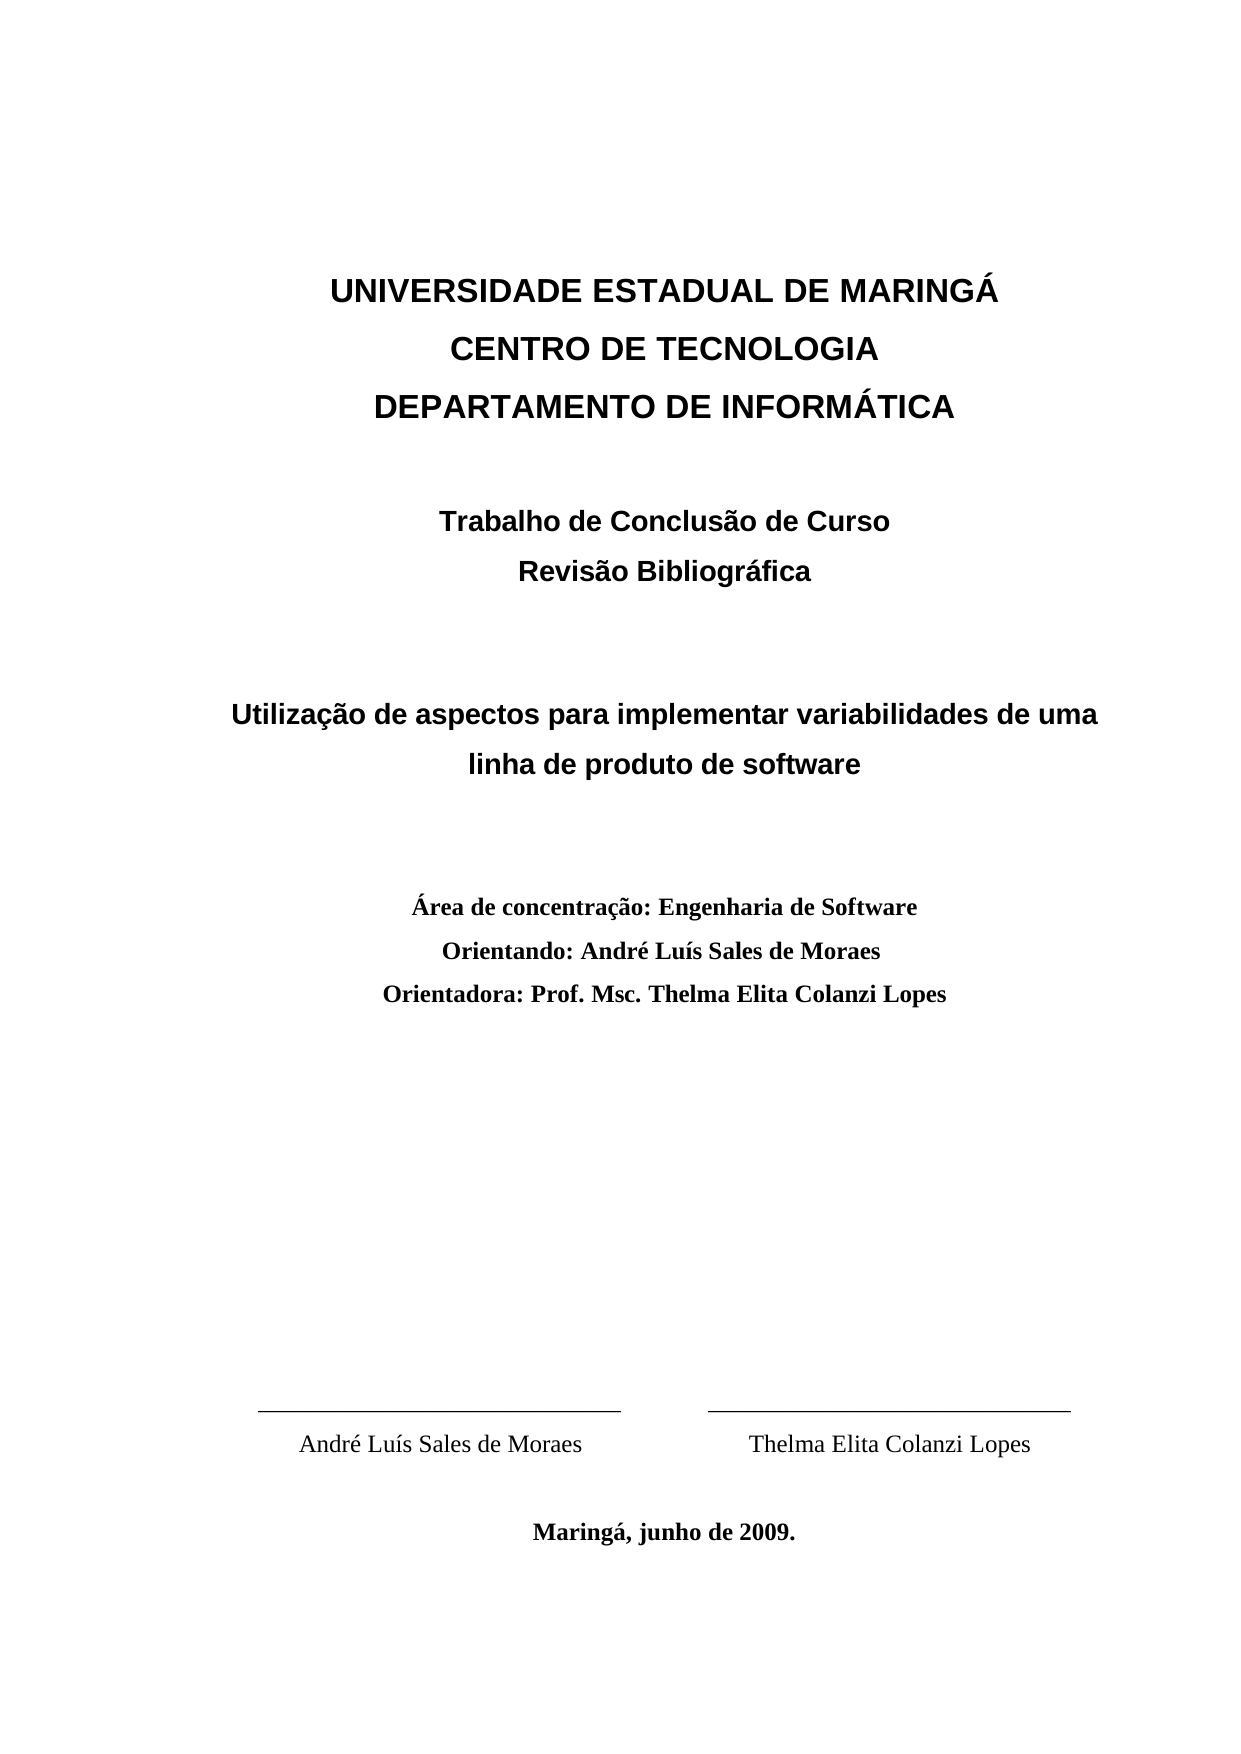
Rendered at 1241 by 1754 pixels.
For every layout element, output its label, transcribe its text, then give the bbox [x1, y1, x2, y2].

text _____________________________ _____________________________ [207, 1386, 1122, 1415]
text DEPARTAMENTO DE INFORMÁTICA [207, 387, 1122, 425]
text Orientadora: Prof. Msc. Thelma Elita Colanzi Lopes [207, 979, 1122, 1008]
text André Luís Sales de Moraes Thelma Elita Colanzi Lopes [207, 1429, 1122, 1458]
text Utilização de aspectos para implementar variabilidades de uma linha de produto de software [207, 697, 1122, 781]
text Área de concentração: Engenharia de Software [207, 892, 1122, 921]
text Trabalho de Conclusão de Curso [207, 504, 1122, 537]
text Orientando: André Luís Sales de Moraes [207, 936, 1122, 965]
text Maringá, junho de 2009. [207, 1516, 1122, 1546]
text CENTRO DE TECNOLOGIA [207, 329, 1122, 368]
text UNIVERSIDADE ESTADUAL DE MARINGÁ [207, 271, 1122, 310]
text Revisão Bibliográfica [207, 554, 1122, 588]
